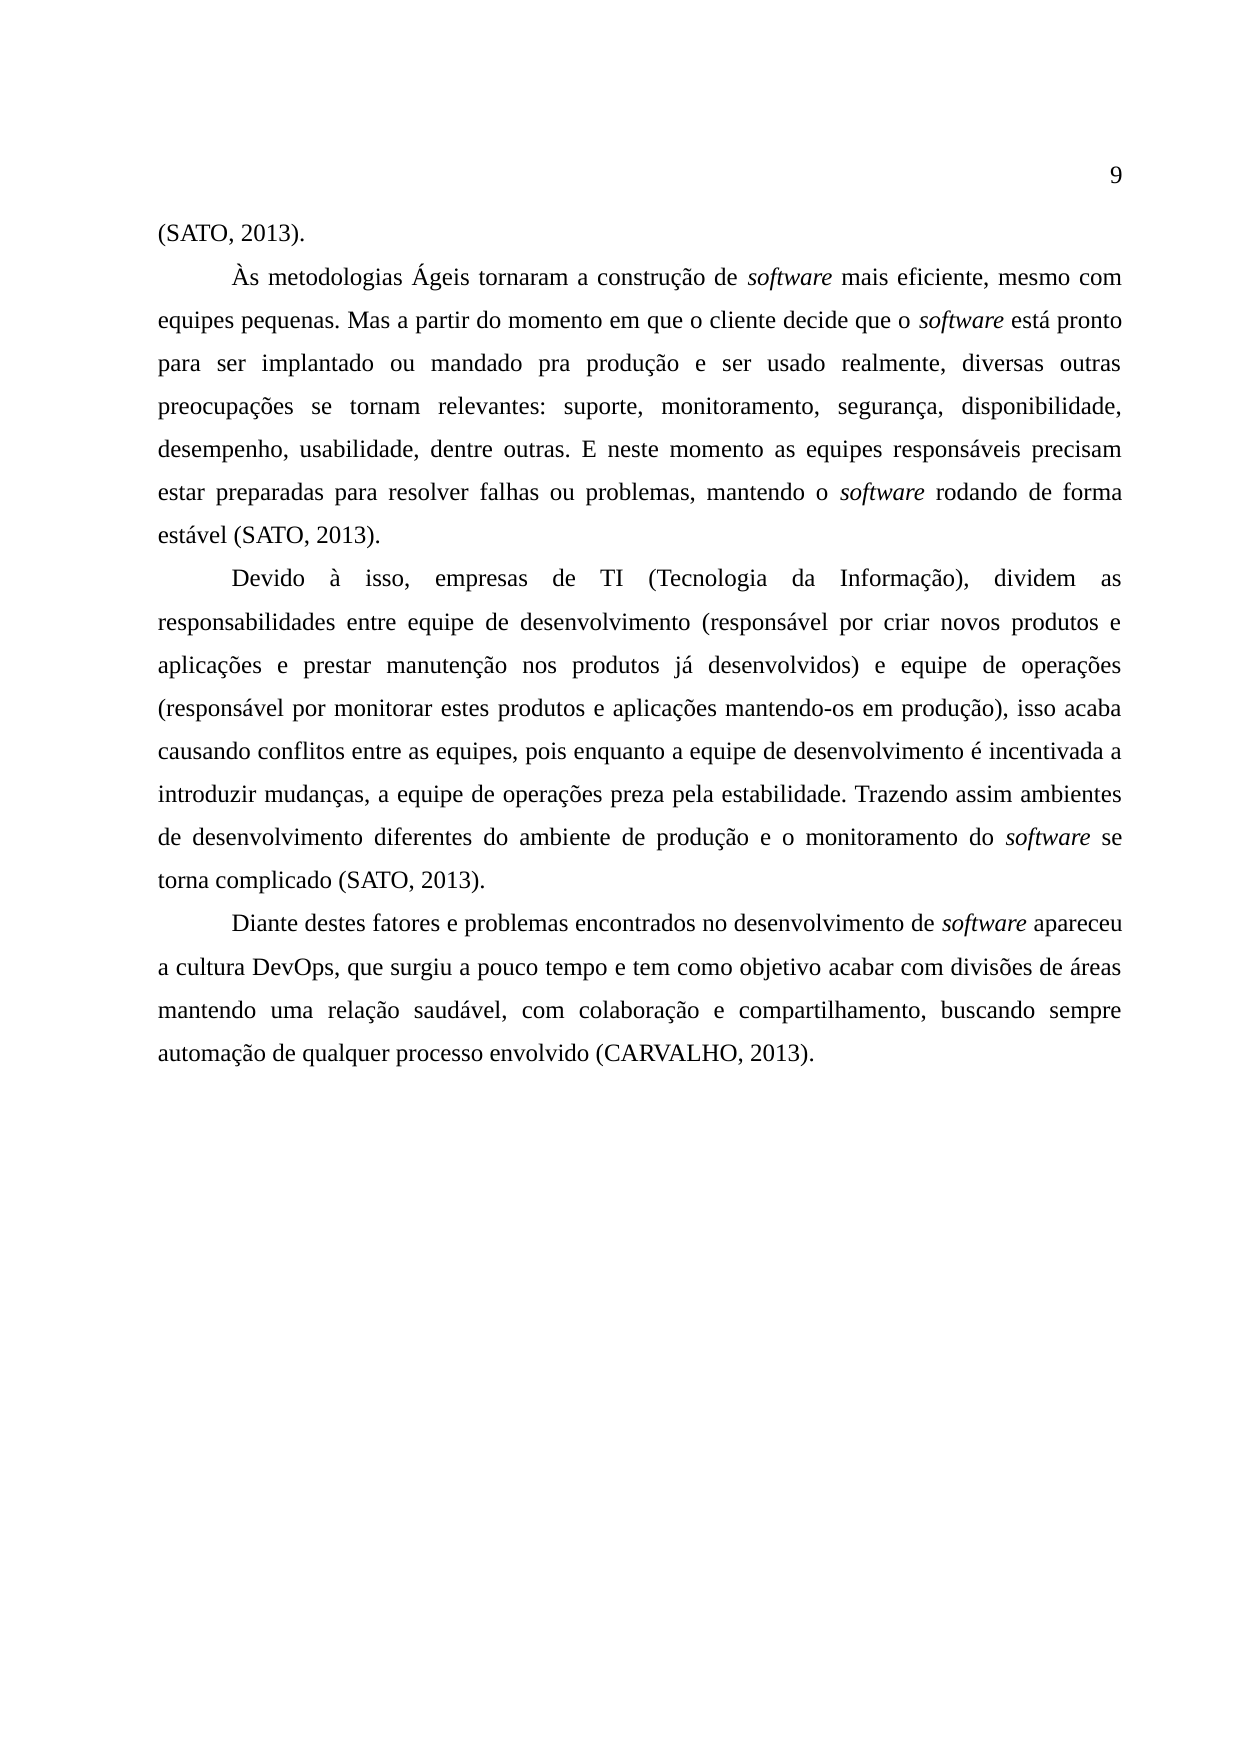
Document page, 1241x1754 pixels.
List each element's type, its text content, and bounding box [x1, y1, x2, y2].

text Devido à isso, empresas de TI (Tecnologia da Informação), dividem as responsabilidades entre equipe de desenvolvimento (responsável por criar novos produtos e aplicações e prestar manutenção nos produtos já desenvolvidos) e equipe de operações (responsável por monitorar estes produtos e aplicações mantendo-os em produção), isso acaba causando conflitos entre as equipes, pois enquanto a equipe de desenvolvimento é incentivada a introduzir mudanças, a equipe de operações preza pela estabilidade. Trazendo assim ambientes de desenvolvimento diferentes do ambiente de produção e o monitoramento do software se torna complicado (SATO, 2013). [158, 563, 1122, 894]
text (SATO, 2013). [158, 218, 1122, 247]
text Diante destes fatores e problemas encontrados no desenvolvimento de software apareceu a cultura DevOps, que surgiu a pouco tempo e tem como objetivo acabar com divisões de áreas mantendo uma relação saudável, com colaboração e compartilhamento, buscando sempre automação de qualquer processo envolvido (CARVALHO, 2013). [158, 908, 1122, 1067]
text Às metodologias Ágeis tornaram a construção de software mais eficiente, mesmo com equipes pequenas. Mas a partir do momento em que o cliente decide que o software está pronto para ser implantado ou mandado pra produção e ser usado realmente, diversas outras preocupações se tornam relevantes: suporte, monitoramento, segurança, disponibilidade, desempenho, usabilidade, dentre outras. E neste momento as equipes responsáveis precisam estar preparadas para resolver falhas ou problemas, mantendo o software rodando de forma estável (SATO, 2013). [158, 262, 1122, 549]
